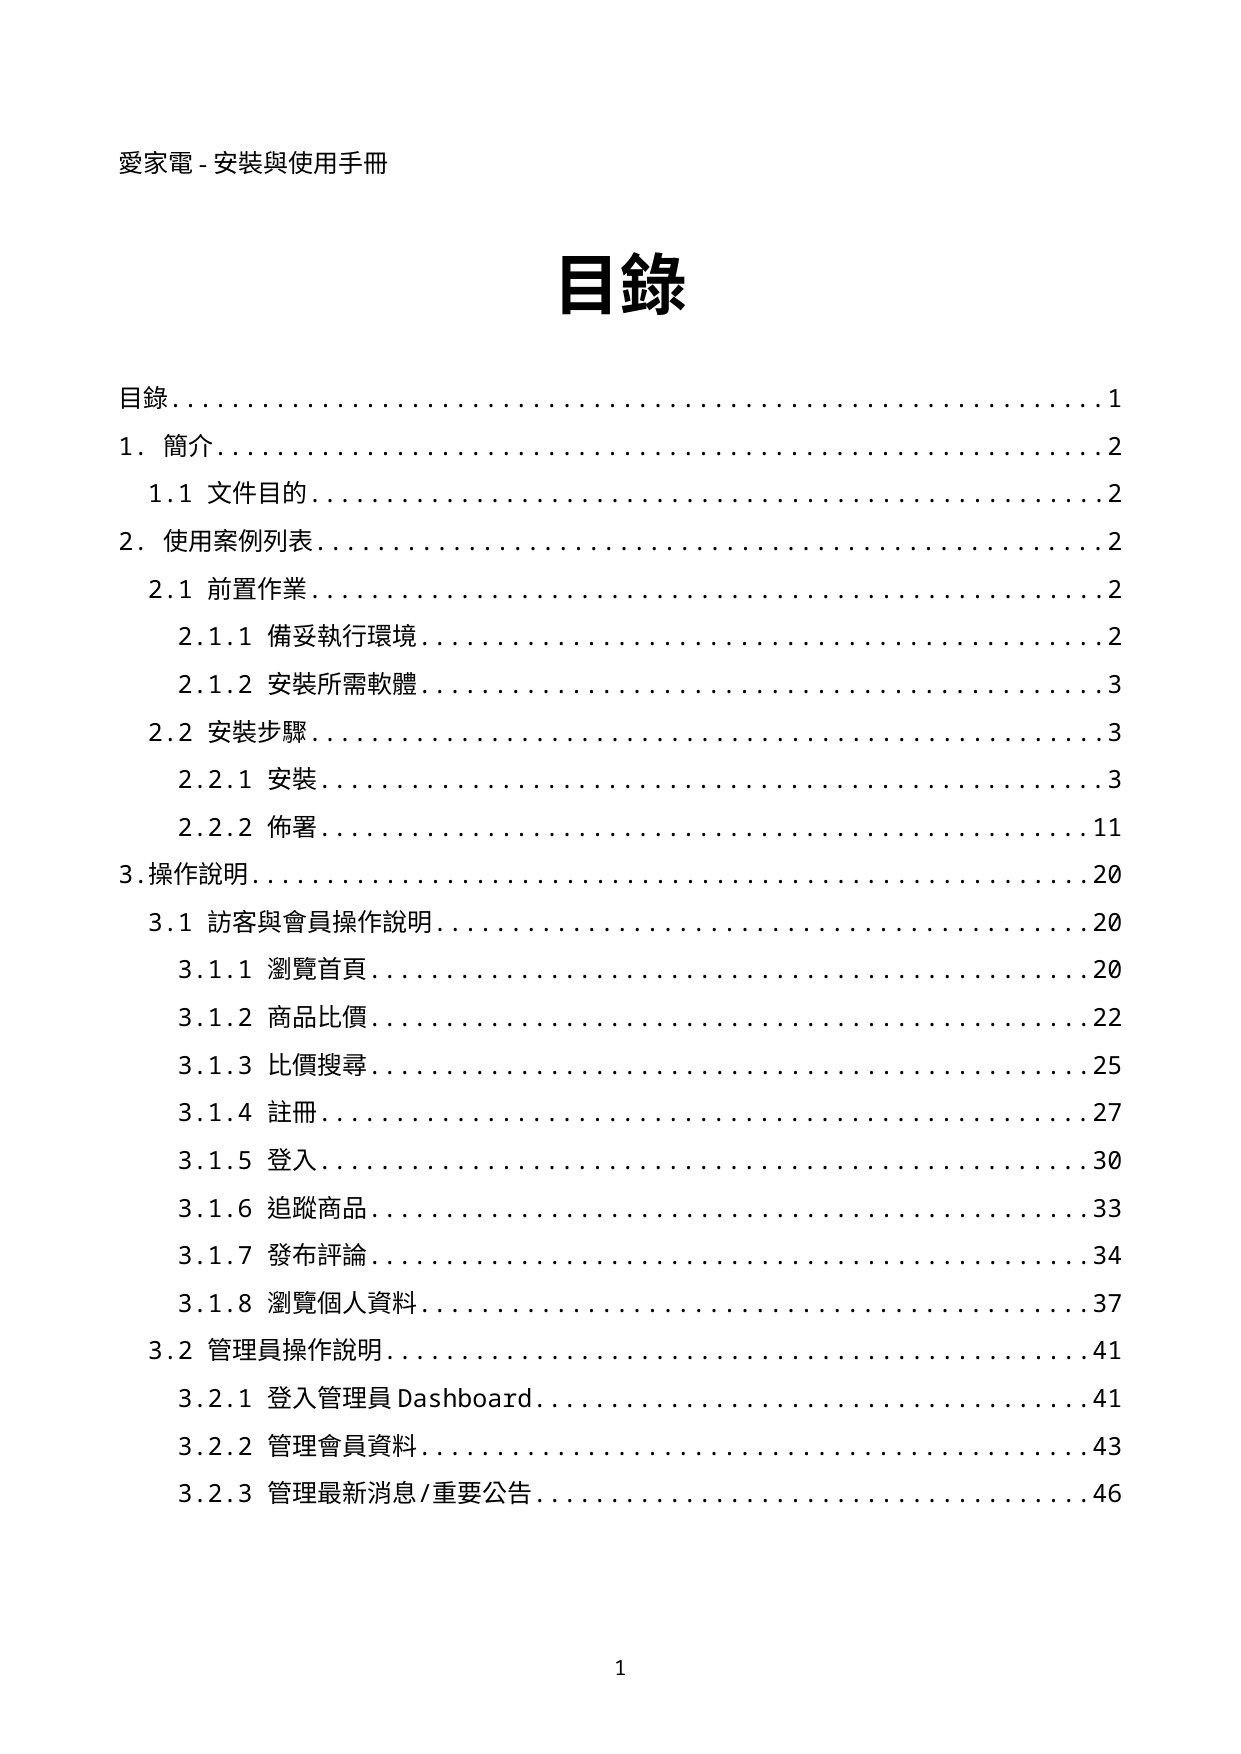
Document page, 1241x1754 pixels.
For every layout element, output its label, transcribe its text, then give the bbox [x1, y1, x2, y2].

text 2.1.1 備妥執行環境 2 [177, 617, 1122, 653]
text 2.2 安裝步驟 3 [148, 712, 1122, 748]
text 3.1.6 追蹤商品 33 [177, 1188, 1122, 1224]
text 2. 使用案例列表 2 [118, 522, 1122, 558]
text 2.2.2 佈署 11 [177, 807, 1122, 843]
text 3.1.7 發布評論 34 [177, 1236, 1122, 1272]
text 3.2 管理員操作說明 41 [148, 1331, 1122, 1367]
text 3.1.1 瀏覽首頁 20 [177, 950, 1122, 986]
text 3.2.1 登入管理員Dashboard 41 [177, 1378, 1122, 1415]
text 3.1.5 登入 30 [177, 1140, 1122, 1177]
text 2.1 前置作業 2 [148, 569, 1122, 605]
text 3.1.4 註冊 27 [177, 1093, 1122, 1129]
text 2.1.2 安裝所需軟體 3 [177, 664, 1122, 701]
text 3.2.2 管理會員資料 43 [177, 1426, 1122, 1462]
text 3.操作說明 20 [118, 855, 1122, 891]
text 3.1 訪客與會員操作說明 20 [148, 902, 1122, 939]
text 1.1 文件目的 2 [148, 474, 1122, 510]
subtitle 目錄 [118, 232, 1122, 329]
text 3.1.2 商品比價 22 [177, 998, 1122, 1034]
text 2.2.1 安裝 3 [177, 759, 1122, 796]
text 目錄 1 [118, 379, 1122, 415]
text 1. 簡介 2 [118, 426, 1122, 463]
text 3.1.8 瀏覽個人資料 37 [177, 1283, 1122, 1319]
text 3.1.3 比價搜尋 25 [177, 1045, 1122, 1081]
text 3.2.3 管理最新消息/重要公告 46 [177, 1474, 1122, 1510]
